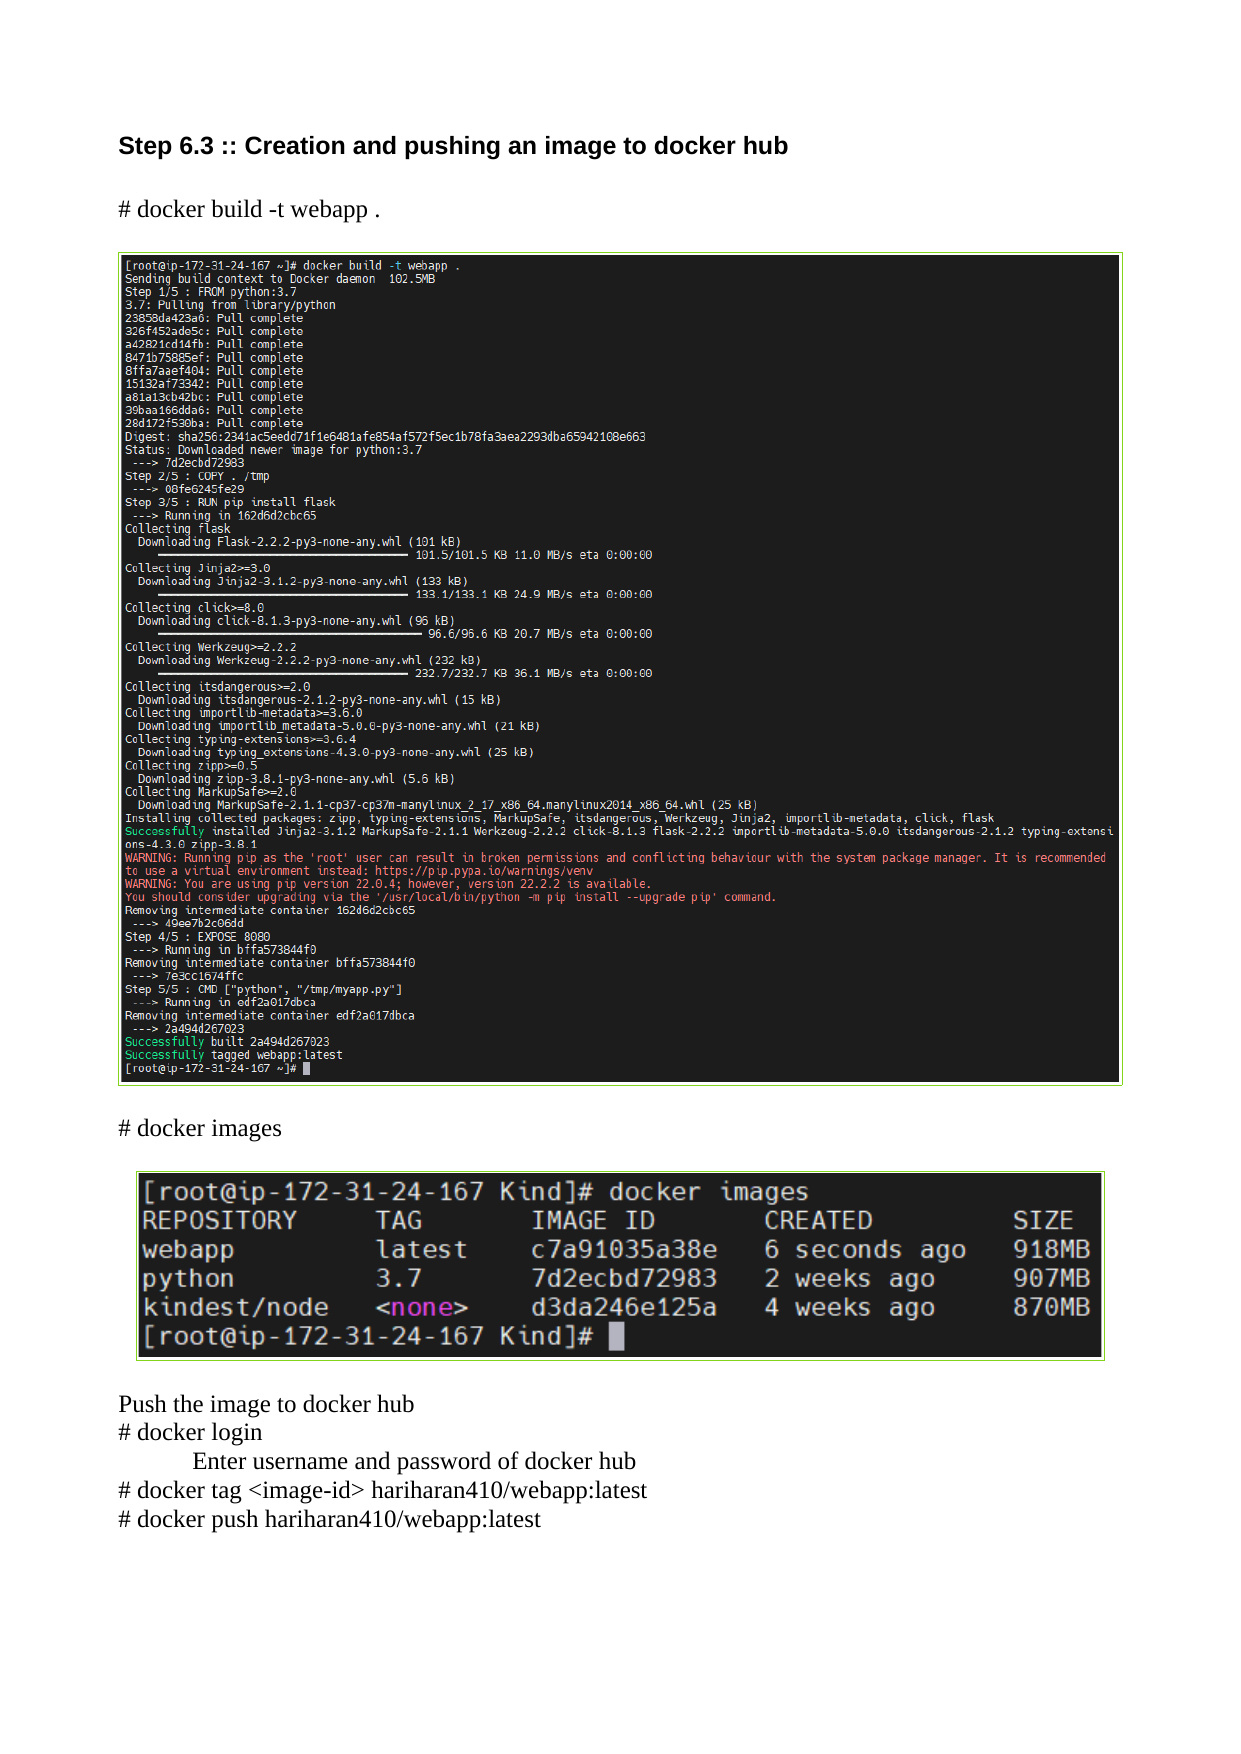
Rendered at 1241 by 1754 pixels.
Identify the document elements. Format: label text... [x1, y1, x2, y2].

picture [138, 1173, 1102, 1357]
picture [121, 255, 1119, 1082]
text Push the image to docker hub [118, 1389, 1122, 1417]
text # docker build -t webapp . [118, 194, 1122, 223]
text # docker images [118, 1113, 1122, 1142]
text # docker tag <image-id> hariharan410/webapp:latest [118, 1475, 1122, 1504]
text # docker login [118, 1417, 1122, 1446]
text Enter username and password of docker hub [118, 1446, 1122, 1475]
text # docker push hariharan410/webapp:latest [118, 1504, 1122, 1532]
subtitle Step 6.3 :: Creation and pushing an image to docker hub [118, 131, 1122, 159]
